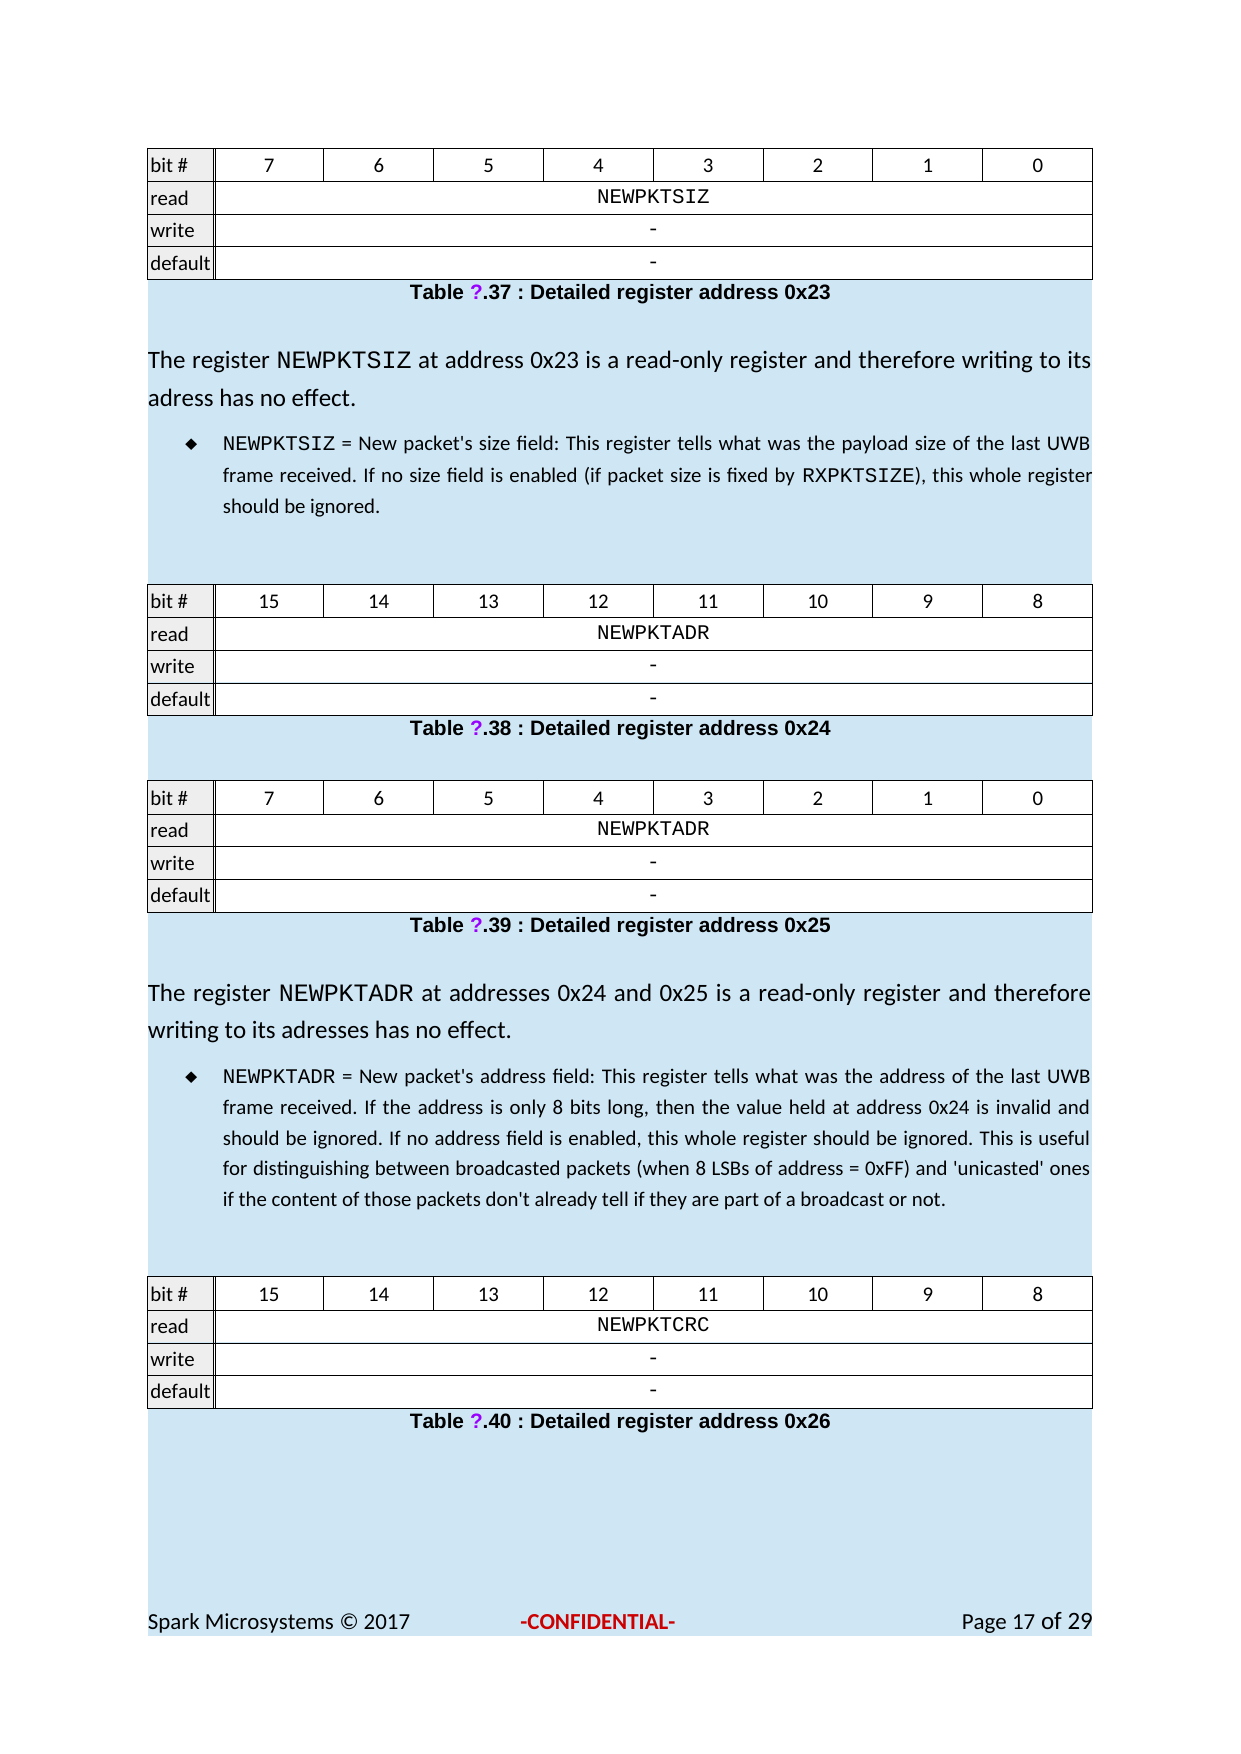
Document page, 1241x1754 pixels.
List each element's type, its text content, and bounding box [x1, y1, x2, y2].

table_header 11 [654, 1277, 763, 1310]
table_cell NEWPKTADR [216, 618, 1092, 650]
table_header 2 [764, 149, 872, 181]
table_header 8 [983, 585, 1092, 617]
table_header 5 [434, 781, 543, 814]
table_header 13 [434, 1277, 543, 1310]
list NEWPKTSIZ = New packet's size field: This register tells what was the payload size of the last UWB frame received. If no size field is enabled (if packet size is fixed by RXPKTSIZE), this whole register should be ignored. [185, 430, 1092, 519]
table_header 7 [216, 149, 323, 181]
table_cell - [216, 847, 1092, 879]
table_cell default [148, 880, 213, 912]
table_header 8 [983, 1277, 1092, 1310]
table_header 10 [764, 1277, 872, 1310]
table_cell read [148, 182, 213, 214]
table_header 9 [873, 1277, 982, 1310]
table_cell - [216, 1376, 1092, 1408]
table_cell read [148, 815, 213, 846]
table_cell NEWPKTADR [216, 815, 1092, 846]
table_header 11 [654, 585, 763, 617]
table_header 12 [544, 585, 653, 617]
table_cell write [148, 847, 213, 879]
table_header bit # [148, 585, 213, 617]
table_header 10 [764, 585, 872, 617]
table_cell write [148, 1344, 213, 1375]
text Table ?.40 : Detailed register address 0x26 [148, 1409, 1092, 1433]
table_header 15 [216, 585, 323, 617]
table_cell NEWPKTCRC [216, 1311, 1092, 1342]
list NEWPKTADR = New packet's address field: This register tells what was the address of the last UWB frame received. If the address is only 8 bits long, then the value held at address 0x24 is invalid and should be ignored. If no address field is enabled, this whole register should be ignored. This is useful for distinguishing between broadcasted packets (when 8 LSBs of address = 0xFF) and 'unicasted' ones if the content of those packets don't already tell if they are part of a broadcast or not. [185, 1063, 1092, 1211]
table_cell default [148, 684, 213, 715]
table_header bit # [148, 781, 213, 814]
table_header 3 [654, 149, 763, 181]
text Table ?.37 : Detailed register address 0x23 [148, 280, 1092, 304]
table_header 12 [544, 1277, 653, 1310]
table_cell - [216, 1344, 1092, 1375]
table_cell write [148, 651, 213, 682]
table_header 5 [434, 149, 543, 181]
table_header 6 [324, 149, 433, 181]
text The register NEWPKTSIZ at address 0x23 is a read-only register and therefore writing to its adress has no effect. [148, 344, 1092, 412]
table_header 4 [544, 149, 653, 181]
table_header 1 [873, 149, 982, 181]
table_cell - [216, 880, 1092, 912]
text The register NEWPKTADR at addresses 0x24 and 0x25 is a read-only register and therefore writing to its adresses has no effect. [148, 977, 1092, 1045]
table_header 4 [544, 781, 653, 814]
table_header bit # [148, 149, 213, 181]
table_header 9 [873, 585, 982, 617]
text Table ?.39 : Detailed register address 0x25 [148, 913, 1092, 937]
table_cell write [148, 215, 213, 246]
table_header 6 [324, 781, 433, 814]
table_cell - [216, 215, 1092, 246]
table_cell - [216, 651, 1092, 682]
table_cell - [216, 684, 1092, 715]
table_cell default [148, 1376, 213, 1408]
table_cell NEWPKTSIZ [216, 182, 1092, 214]
table_header 2 [764, 781, 872, 814]
table_cell read [148, 618, 213, 650]
table_header 14 [324, 585, 433, 617]
table_header 7 [216, 781, 323, 814]
text Table ?.38 : Detailed register address 0x24 [148, 716, 1092, 740]
table_header 14 [324, 1277, 433, 1310]
table_header 3 [654, 781, 763, 814]
table_cell default [148, 247, 213, 279]
table_header 15 [216, 1277, 323, 1310]
table_cell read [148, 1311, 213, 1342]
table_header 0 [983, 781, 1092, 814]
table_header 0 [983, 149, 1092, 181]
table_header bit # [148, 1277, 213, 1310]
table_header 13 [434, 585, 543, 617]
table_header 1 [873, 781, 982, 814]
table_cell - [216, 247, 1092, 279]
